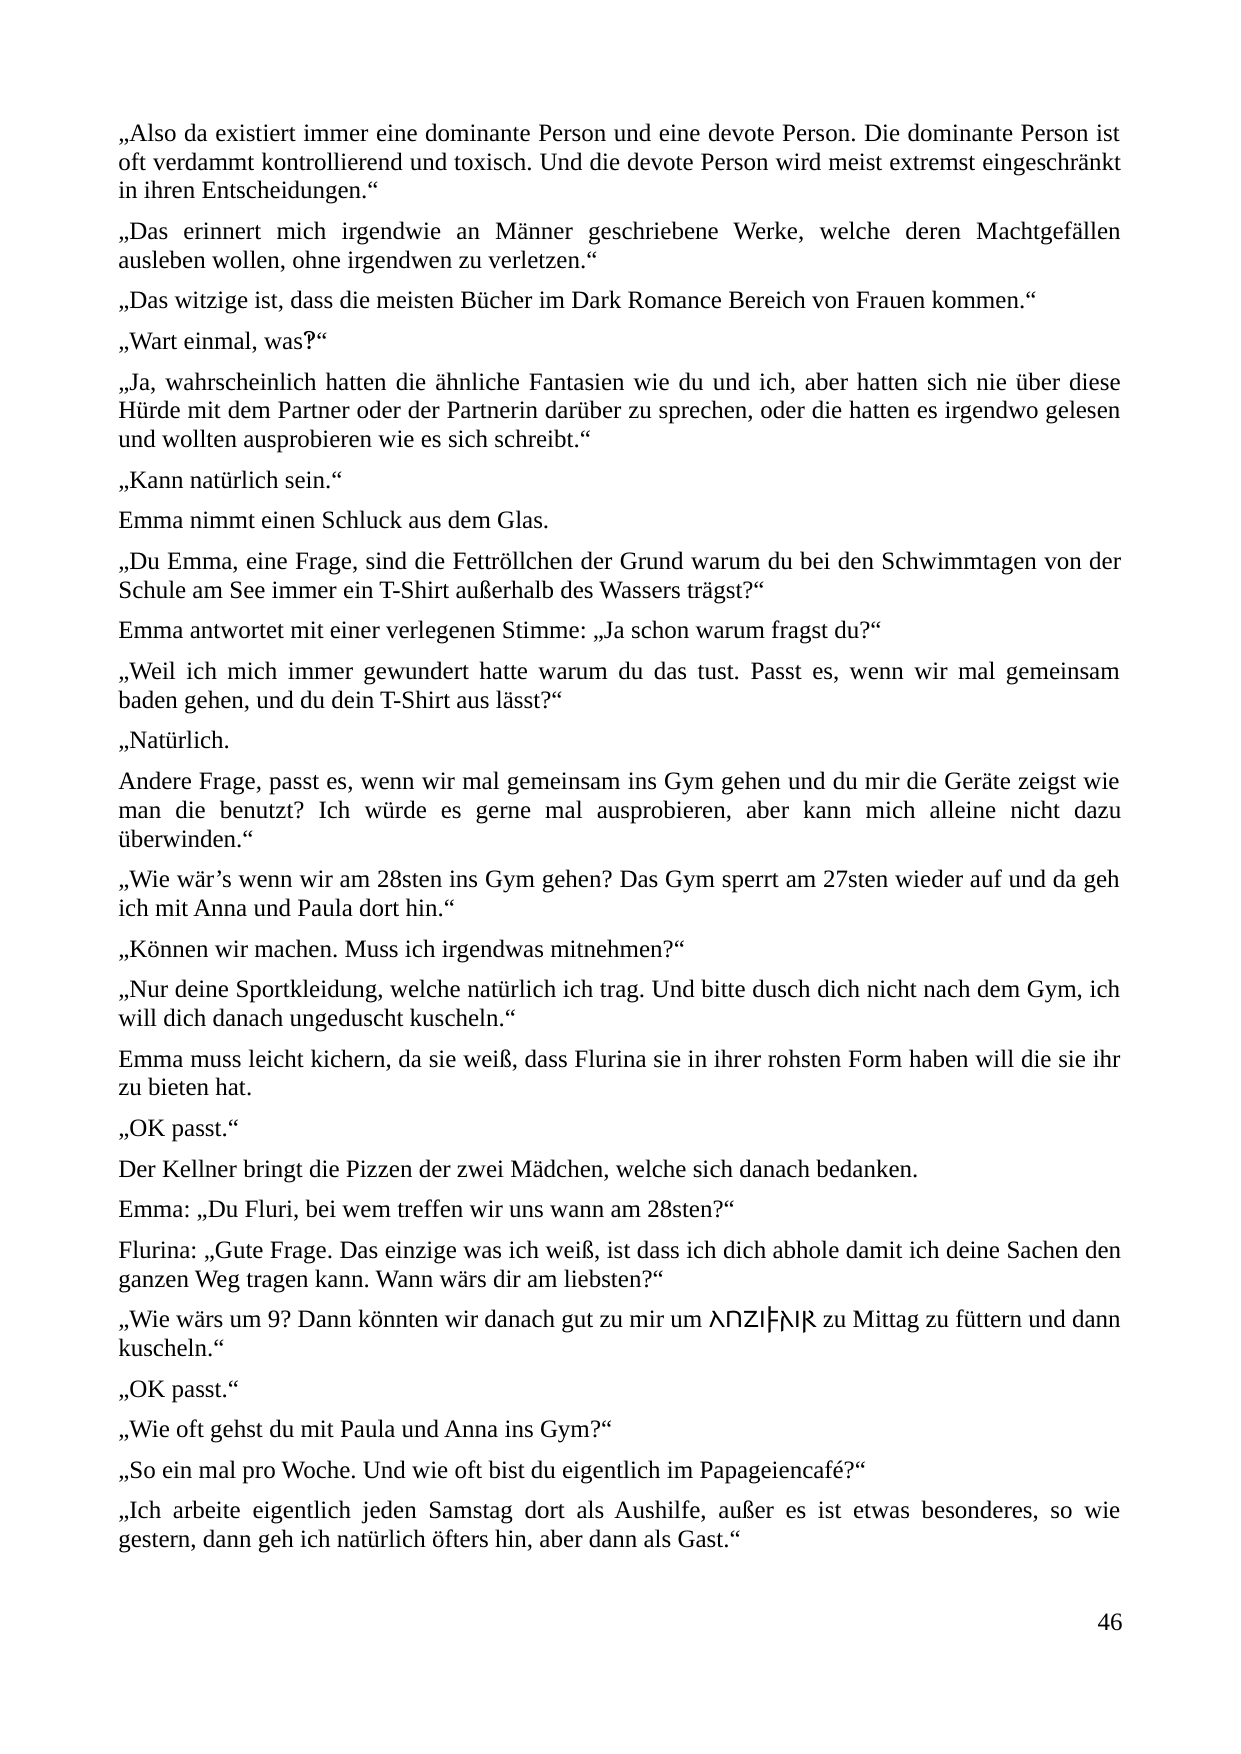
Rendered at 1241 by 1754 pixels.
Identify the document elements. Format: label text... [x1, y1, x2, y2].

text Der Kellner bringt die Pizzen der zwei Mädchen, welche sich danach bedanken. [118, 1154, 1122, 1182]
text Emma nimmt einen Schluck aus dem Glas. [118, 506, 1122, 534]
text „Wie wär’s wenn wir am 28sten ins Gym gehen? Das Gym sperrt am 27sten wieder auf und da geh ich mit Anna und Paula dort hin.“ [118, 864, 1122, 922]
text „Kann natürlich sein.“ [118, 465, 1122, 494]
text Flurina: „Gute Frage. Das einzige was ich weiß, ist dass ich dich abhole damit ich deine Sachen den ganzen Weg tragen kann. Wann wärs dir am liebsten?“ [118, 1235, 1122, 1292]
text „Das witzige ist, dass die meisten Bücher im Dark Romance Bereich von Frauen kommen.“ [118, 286, 1122, 314]
text „Ich arbeite eigentlich jeden Samstag dort als Aushilfe, außer es ist etwas besonderes, so wie gestern, dann geh ich natürlich öfters hin, aber dann als Gast.“ [118, 1496, 1122, 1553]
text „Wie wärs um 9? Dann könnten wir danach gut zu mir um 𐌻𐌿𐌶𐌹𐍆𐌰𐌹𐍂 zu Mittag zu füttern und dann kuscheln.“ [118, 1304, 1122, 1362]
text „OK passt.“ [118, 1113, 1122, 1142]
text „Das erinnert mich irgendwie an Männer geschriebene Werke, welche deren Machtgefällen ausleben wollen, ohne irgendwen zu verletzen.“ [118, 216, 1122, 274]
text „Wie oft gehst du mit Paula und Anna ins Gym?“ [118, 1414, 1122, 1443]
text Andere Frage, passt es, wenn wir mal gemeinsam ins Gym gehen und du mir die Geräte zeigst wie man die benutzt? Ich würde es gerne mal ausprobieren, aber kann mich alleine nicht dazu überwinden.“ [118, 766, 1122, 852]
text „Ja, wahrscheinlich hatten die ähnliche Fantasien wie du und ich, aber hatten sich nie über diese Hürde mit dem Partner oder der Partnerin darüber zu sprechen, oder die hatten es irgendwo gelesen und wollten ausprobieren wie es sich schreibt.“ [118, 367, 1122, 453]
text „Nur deine Sportkleidung, welche natürlich ich trag. Und bitte dusch dich nicht nach dem Gym, ich will dich danach ungeduscht kuscheln.“ [118, 974, 1122, 1032]
text Emma antwortet mit einer verlegenen Stimme: „Ja schon warum fragst du?“ [118, 616, 1122, 644]
text „Weil ich mich immer gewundert hatte warum du das tust. Passt es, wenn wir mal gemeinsam baden gehen, und du dein T-Shirt aus lässt?“ [118, 656, 1122, 714]
text „Können wir machen. Muss ich irgendwas mitnehmen?“ [118, 934, 1122, 962]
text Emma muss leicht kichern, da sie weiß, dass Flurina sie in ihrer rohsten Form haben will die sie ihr zu bieten hat. [118, 1044, 1122, 1101]
text „Du Emma, eine Frage, sind die Fettröllchen der Grund warum du bei den Schwimmtagen von der Schule am See immer ein T-Shirt außerhalb des Wassers trägst?“ [118, 546, 1122, 604]
text „Also da existiert immer eine dominante Person und eine devote Person. Die dominante Person ist oft verdammt kontrollierend und toxisch. Und die devote Person wird meist extremst eingeschränkt in ihren Entscheidungen.“ [118, 118, 1122, 204]
text „OK passt.“ [118, 1374, 1122, 1402]
text „So ein mal pro Woche. Und wie oft bist du eigentlich im Papageiencafé?“ [118, 1455, 1122, 1484]
text „Natürlich. [118, 726, 1122, 754]
text „Wart einmal, was‽“ [118, 326, 1122, 355]
text Emma: „Du Fluri, bei wem treffen wir uns wann am 28sten?“ [118, 1194, 1122, 1223]
